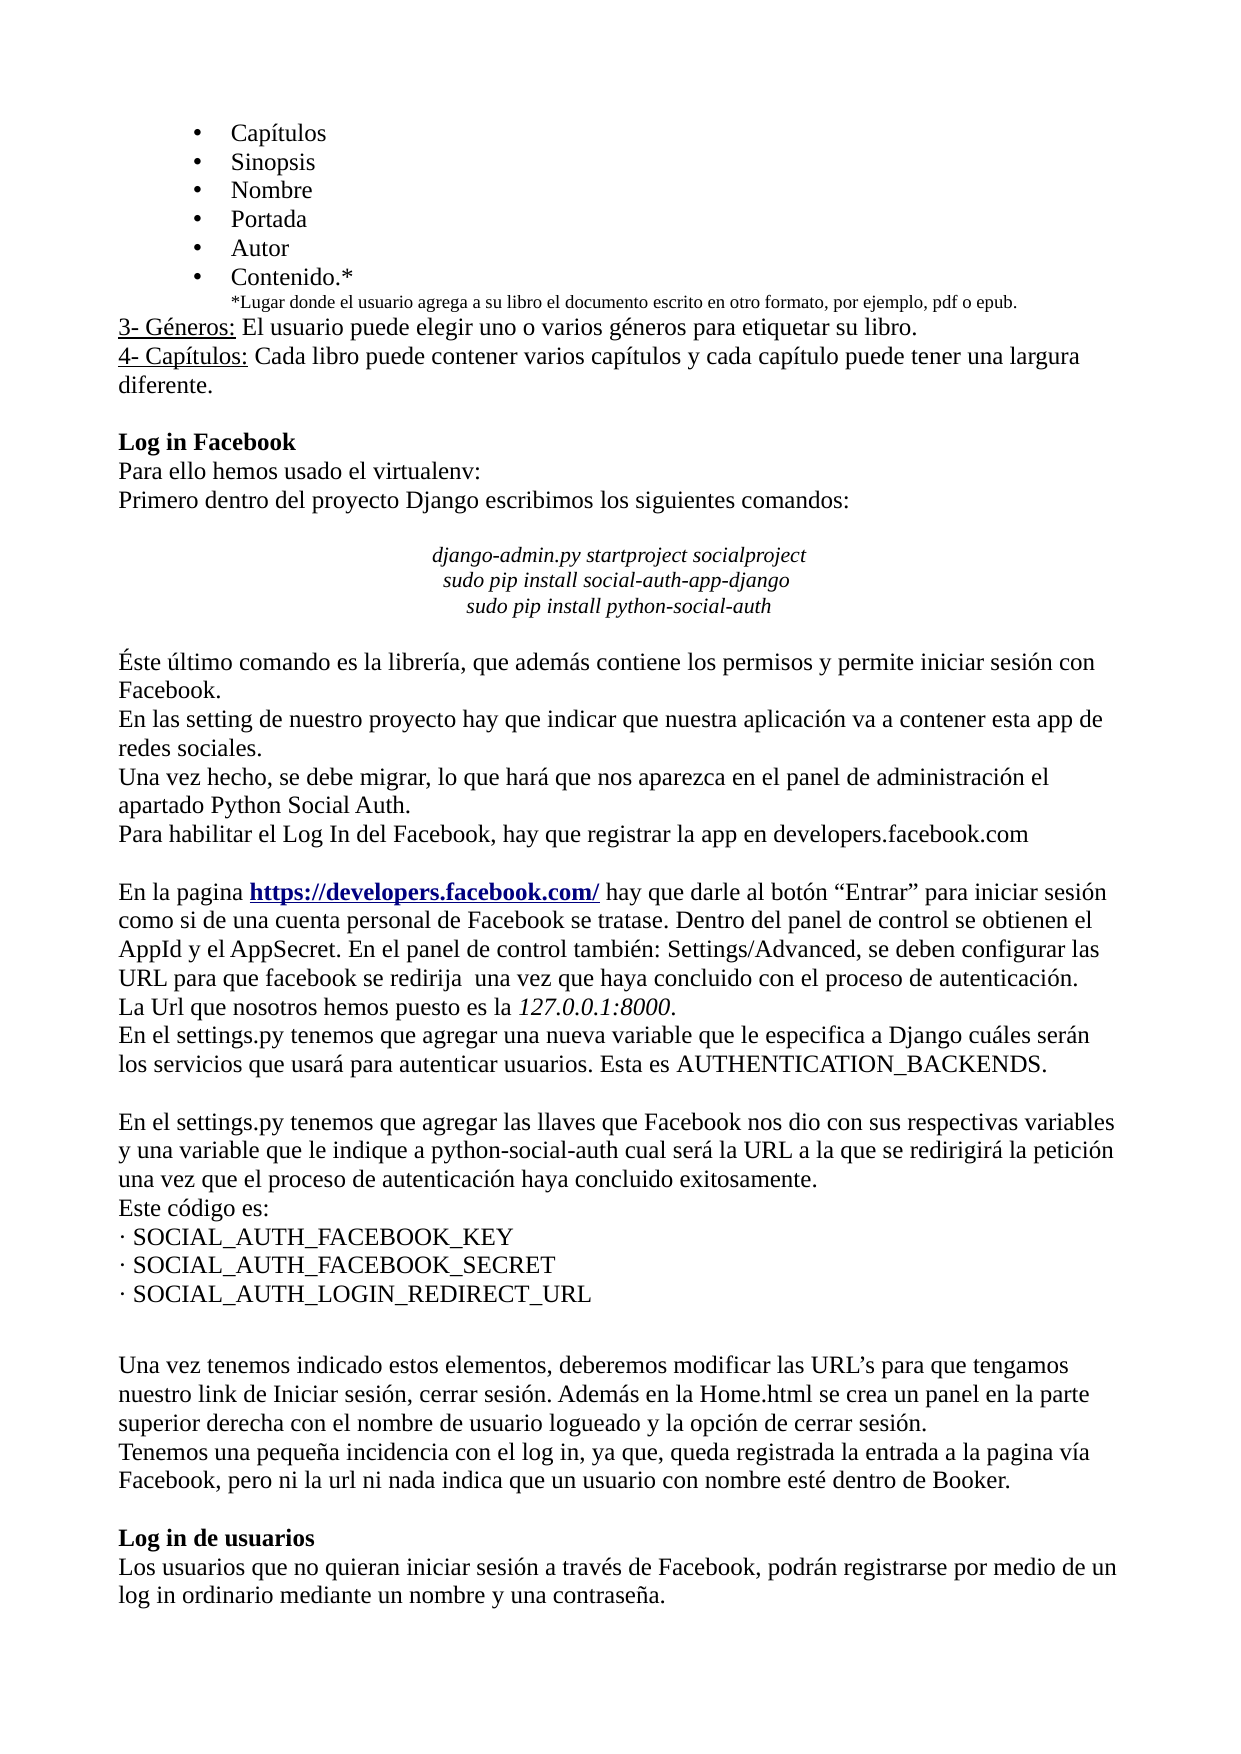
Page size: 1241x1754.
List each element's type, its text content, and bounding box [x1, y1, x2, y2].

text sudo pip install python-social-auth [118, 593, 1122, 618]
text 4- Capítulos: Cada libro puede contener varios capítulos y cada capítulo puede tener una largura diferente. [118, 341, 1122, 398]
list Capítulos [193, 118, 1122, 147]
text Para ello hemos usado el virtualenv: [118, 456, 1122, 485]
text Este código es: [118, 1193, 1122, 1222]
text En las setting de nuestro proyecto hay que indicar que nuestra aplicación va a contener esta app de redes sociales. [118, 704, 1122, 762]
list Nombre [193, 176, 1122, 204]
text Log in Facebook [118, 427, 1122, 456]
list Sinopsis [193, 147, 1122, 176]
text · SOCIAL_AUTH_FACEBOOK_SECRET [118, 1250, 1122, 1279]
text La Url que nosotros hemos puesto es la 127.0.0.1:8000. [118, 992, 1122, 1020]
text En la pagina https://developers.facebook.com/ hay que darle al botón “Entrar” para iniciar sesión como si de una cuenta personal de Facebook se tratase. Dentro del panel de control se obtienen el AppId y el AppSecret. En el panel de control también: Settings/Advanced, se deben configurar las URL para que facebook se redirija una vez que haya concluido con el proceso de autenticación. [118, 877, 1122, 992]
text Los usuarios que no quieran iniciar sesión a través de Facebook, podrán registrarse por medio de un log in ordinario mediante un nombre y una contraseña. [118, 1552, 1122, 1609]
text Primero dentro del proyecto Django escribimos los siguientes comandos: [118, 485, 1122, 513]
text sudo pip install social-auth-app-django [118, 567, 1122, 593]
text 3- Géneros: El usuario puede elegir uno o varios géneros para etiquetar su libro. [118, 312, 1122, 341]
list *Lugar donde el usuario agrega a su libro el documento escrito en otro formato, por ejemplo, pdf o epub. [193, 291, 1122, 312]
text · SOCIAL_AUTH_FACEBOOK_KEY [118, 1222, 1122, 1250]
list Autor [193, 233, 1122, 262]
text Una vez hecho, se debe migrar, lo que hará que nos aparezca en el panel de administración el apartado Python Social Auth. [118, 762, 1122, 819]
text Log in de usuarios [118, 1523, 1122, 1552]
text En el settings.py tenemos que agregar una nueva variable que le especifica a Django cuáles serán los servicios que usará para autenticar usuarios. Esta es AUTHENTICATION_BACKENDS. [118, 1020, 1122, 1078]
text Éste último comando es la librería, que además contiene los permisos y permite iniciar sesión con Facebook. [118, 647, 1122, 704]
list Portada [193, 204, 1122, 233]
text · SOCIAL_AUTH_LOGIN_REDIRECT_URL [118, 1279, 1122, 1308]
text Para habilitar el Log In del Facebook, hay que registrar la app en developers.facebook.com [118, 819, 1122, 848]
list Contenido.* [193, 262, 1122, 291]
text En el settings.py tenemos que agregar las llaves que Facebook nos dio con sus respectivas variables y una variable que le indique a python-social-auth cual será la URL a la que se redirigirá la petición una vez que el proceso de autenticación haya concluido exitosamente. [118, 1107, 1122, 1193]
text django-admin.py startproject socialproject [118, 542, 1122, 567]
text Tenemos una pequeña incidencia con el log in, ya que, queda registrada la entrada a la pagina vía Facebook, pero ni la url ni nada indica que un usuario con nombre esté dentro de Booker. [118, 1437, 1122, 1494]
text Una vez tenemos indicado estos elementos, deberemos modificar las URL’s para que tengamos nuestro link de Iniciar sesión, cerrar sesión. Además en la Home.html se crea un panel en la parte superior derecha con el nombre de usuario logueado y la opción de cerrar sesión. [118, 1350, 1122, 1437]
